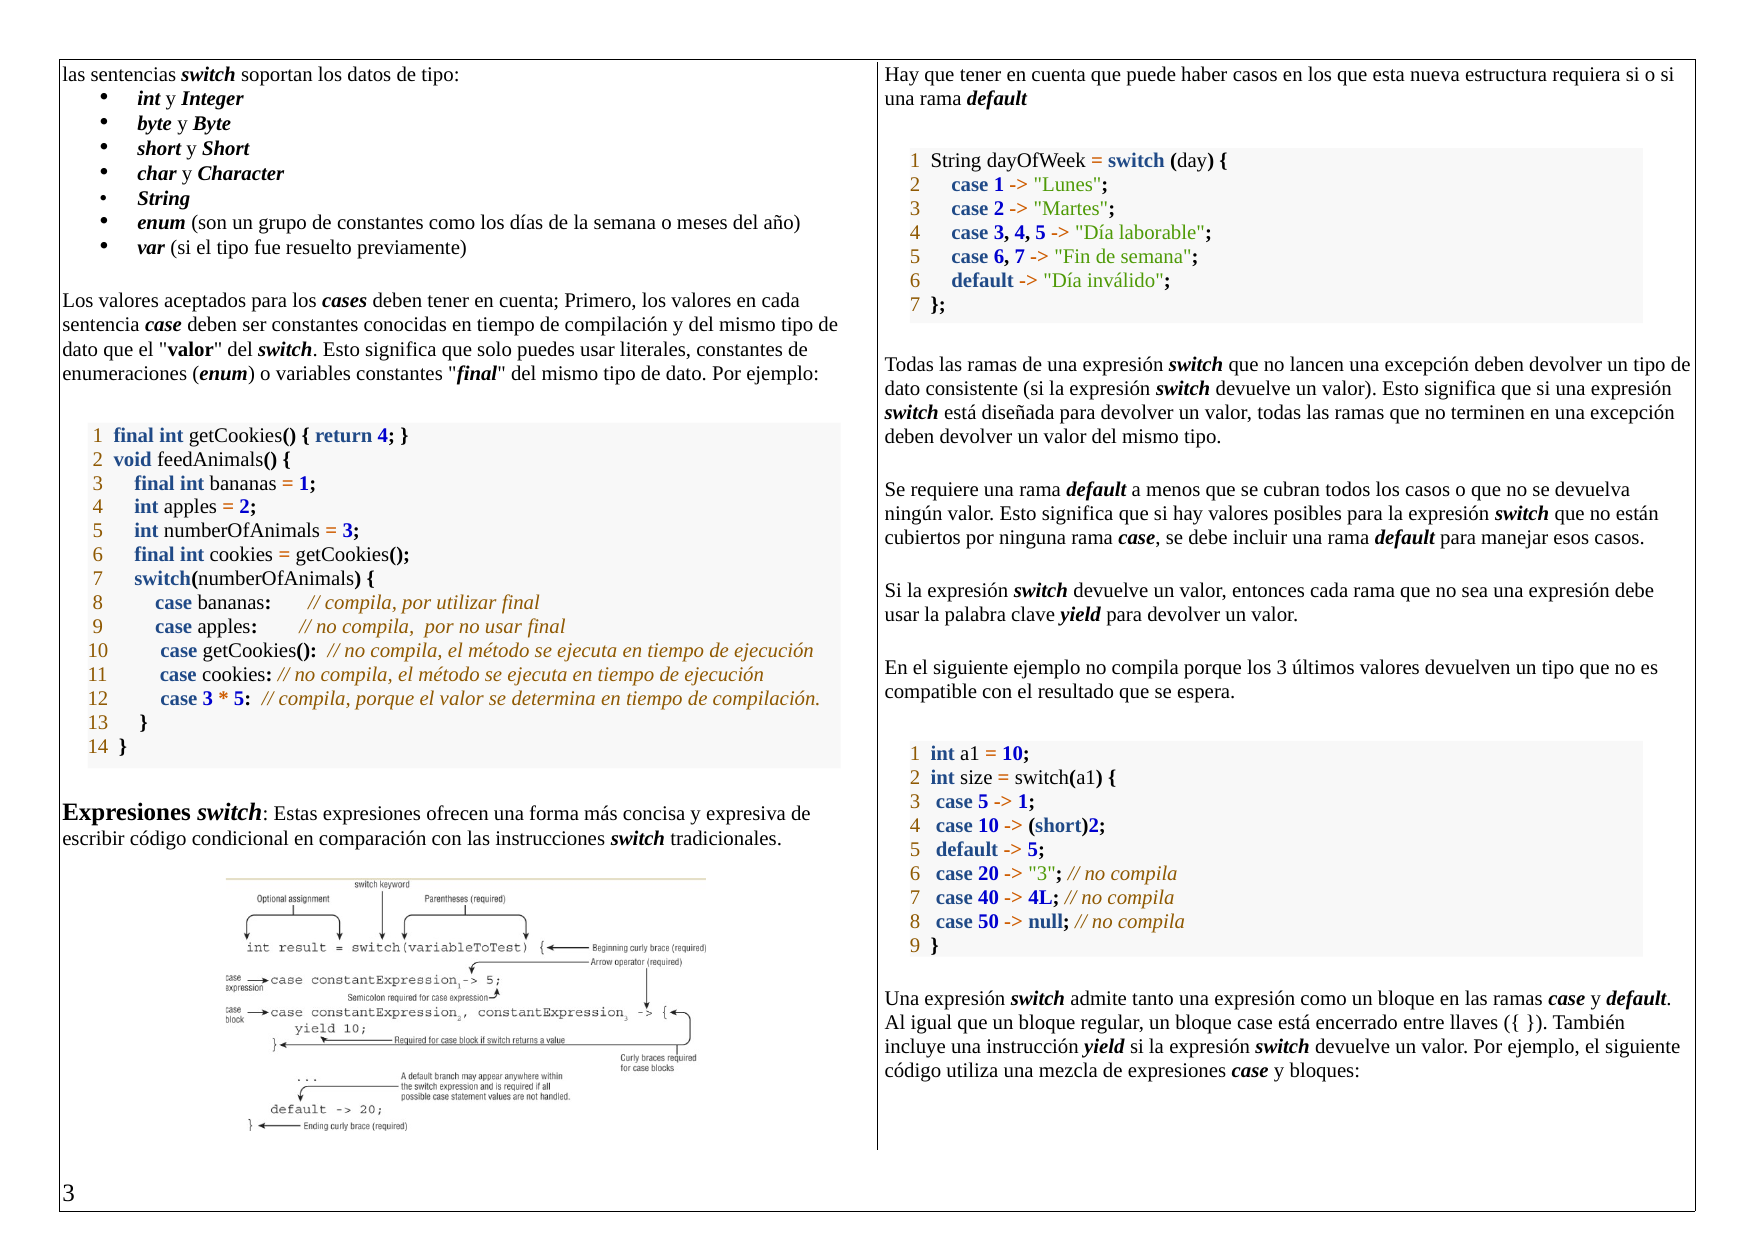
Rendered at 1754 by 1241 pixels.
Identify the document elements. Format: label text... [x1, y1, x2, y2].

text Expresiones switch: Estas expresiones ofrecen una forma más concisa y expresiva de escribir código condicional en comparación con las instrucciones switch tradicionales. [62, 797, 869, 850]
text En el siguiente ejemplo no compila porque los 3 últimos valores devuelven un tipo que no es compatible con el resultado que se espera. [884, 655, 1692, 703]
list String [99, 186, 869, 210]
list enum (son un grupo de constantes como los días de la semana o meses del año) [99, 210, 869, 235]
list short y Short [99, 136, 869, 161]
picture [225, 878, 706, 1131]
text Hay que tener en cuenta que puede haber casos en los que esta nueva estructura requiera si o si una rama default [884, 62, 1692, 110]
text Se requiere una rama default a menos que se cubran todos los casos o que no se devuelva ningún valor. Esto significa que si hay valores posibles para la expresión switch que no están cubiertos por ninguna rama case, se debe incluir una rama default para manejar esos casos. [884, 477, 1692, 549]
list char y Character [99, 161, 869, 186]
list int y Integer [99, 86, 869, 111]
text Los valores aceptados para los cases deben tener en cuenta; Primero, los valores en cada sentencia case deben ser constantes conocidas en tiempo de compilación y del mismo tipo de dato que el "valor" del switch. Esto significa que solo puedes usar literales, constantes de enumeraciones (enum) o variables constantes "final" del mismo tipo de dato. Por ejemplo: [62, 288, 869, 384]
text las sentencias switch soportan los datos de tipo: [62, 62, 869, 86]
text Una expresión switch admite tanto una expresión como un bloque en las ramas case y default. Al igual que un bloque regular, un bloque case está encerrado entre llaves ({ }). También incluye una instrucción yield si la expresión switch devuelve un valor. Por ejemplo, el siguiente código utiliza una mezcla de expresiones case y bloques: [884, 986, 1692, 1082]
text Si la expresión switch devuelve un valor, entonces cada rama que no sea una expresión debe usar la palabra clave yield para devolver un valor. [884, 578, 1692, 626]
text Todas las ramas de una expresión switch que no lancen una excepción deben devolver un tipo de dato consistente (si la expresión switch devuelve un valor). Esto significa que si una expresión switch está diseñada para devolver un valor, todas las ramas que no terminen en una excepción deben devolver un valor del mismo tipo. [884, 352, 1692, 448]
list var (si el tipo fue resuelto previamente) [99, 235, 869, 259]
list byte y Byte [99, 111, 869, 136]
